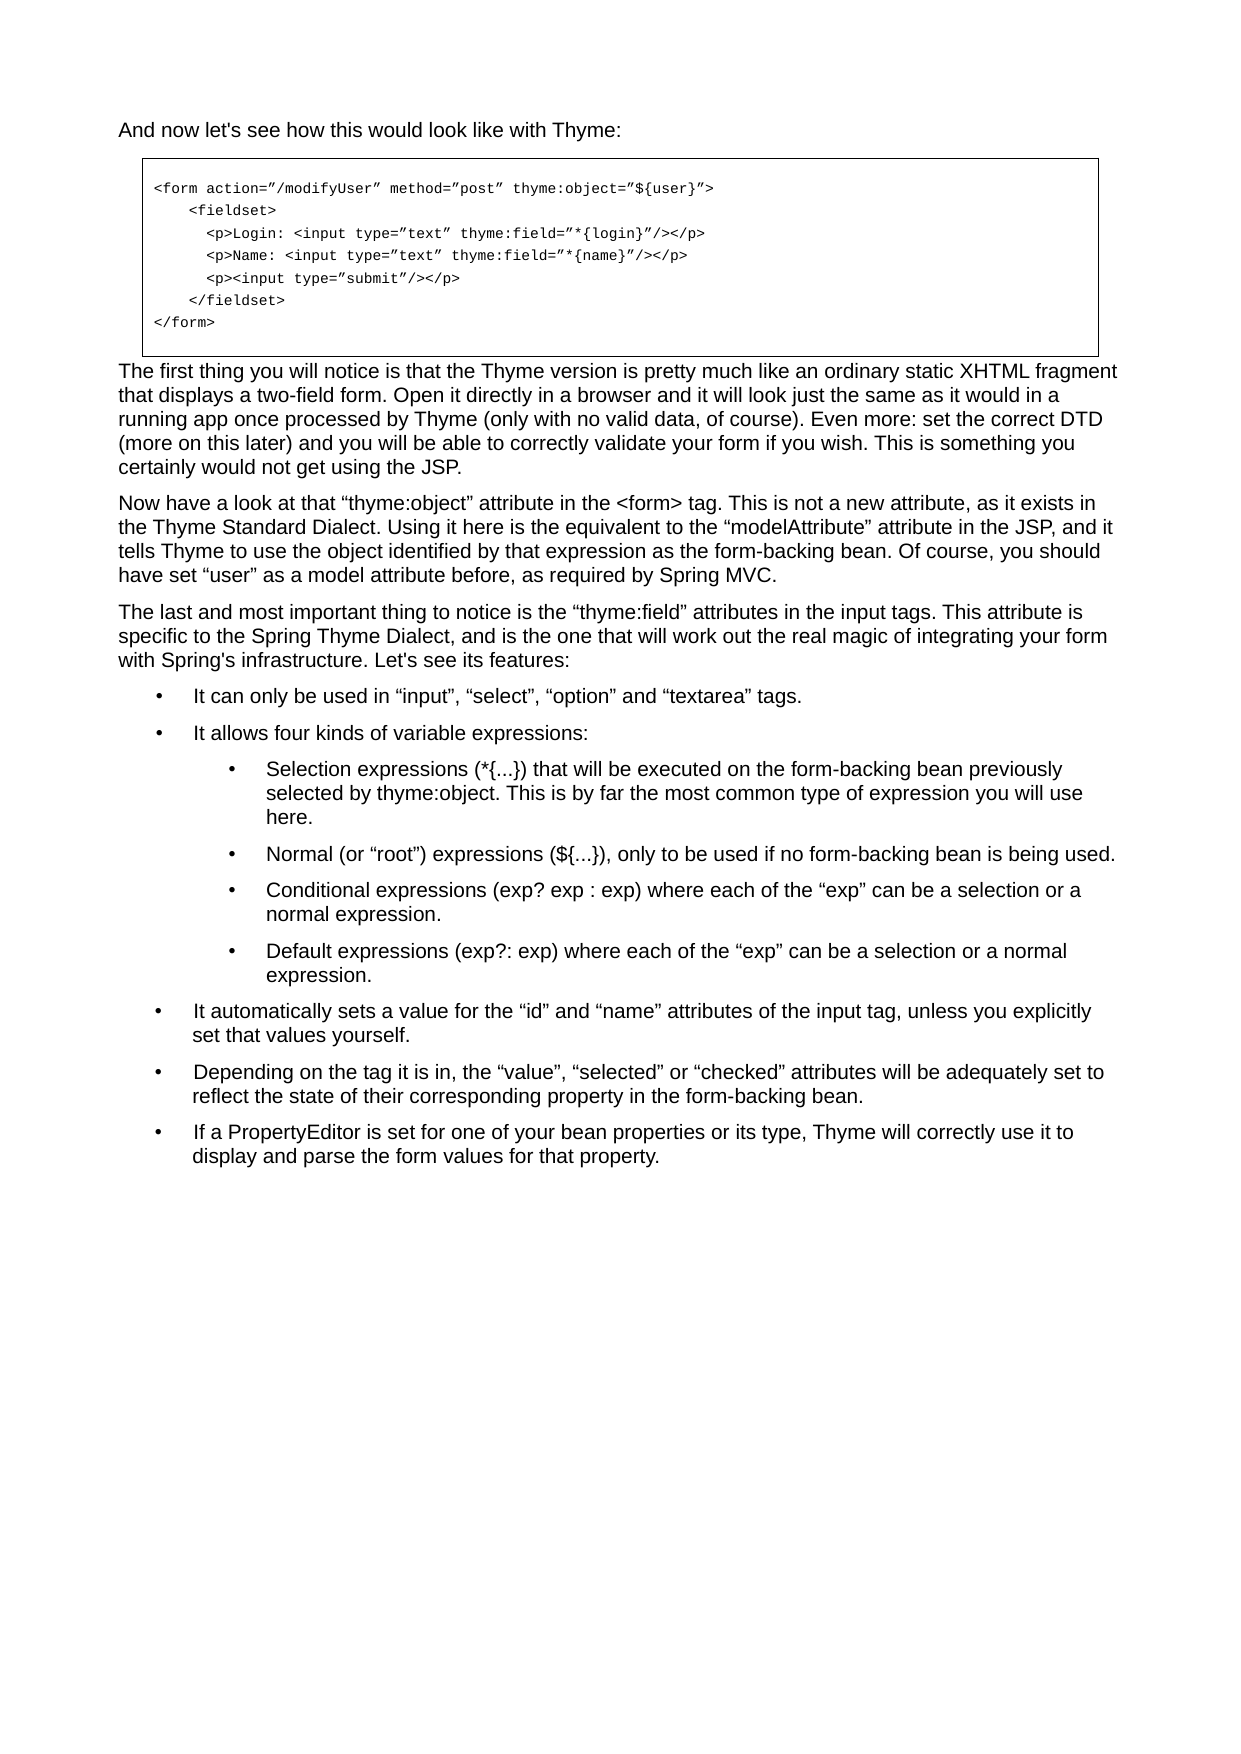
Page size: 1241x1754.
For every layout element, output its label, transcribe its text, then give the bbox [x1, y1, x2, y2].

text The first thing you will notice is that the Thyme version is pretty much like an ordinary static XHTML fragment that displays a two-field form. Open it directly in a browser and it will look just the same as it would in a running app once processed by Thyme (only with no valid data, of course). Even more: set the correct DTD (more on this later) and you will be able to correctly validate your form if you wish. This is something you certainly would not get using the JSP. [118, 359, 1122, 479]
list If a PropertyEditor is set for one of your bean properties or its type, Thyme will correctly use it to display and parse the form values for that property. [154, 1120, 1122, 1168]
list Conditional expressions (exp? exp : exp) where each of the “exp” can be a selection or a normal expression. [228, 878, 1122, 926]
text Now have a look at that “thyme:object” attribute in the <form> tag. This is not a new attribute, as it exists in the Thyme Standard Dialect. Using it here is the equivalent to the “modelAttribute” attribute in the JSP, and it tells Thyme to use the object identified by that expression as the form-backing bean. Of course, you should have set “user” as a model attribute before, as required by Spring MVC. [118, 491, 1122, 587]
list Normal (or “root”) expressions (${...}), only to be used if no form-backing bean is being used. [228, 841, 1122, 866]
text <form action=”/modifyUser” method=”post” thyme:object=”${user}”> [143, 159, 1098, 180]
text </fieldset> [143, 269, 1098, 292]
text And now let's see how this would look like with Thyme: [118, 118, 1122, 142]
text <p>Name: <input type=”text” thyme:field=”*{name}”/></p> [143, 225, 1098, 247]
list Selection expressions (*{...}) that will be executed on the form-backing bean previously selected by thyme:object. This is by far the most common type of expression you will use here. [228, 757, 1122, 829]
text <fieldset> [143, 180, 1098, 202]
list It automatically sets a value for the “id” and “name” attributes of the input tag, unless you explicitly set that values yourself. [154, 999, 1122, 1047]
text </form> [143, 292, 1098, 356]
text The last and most important thing to notice is the “thyme:field” attributes in the input tags. This attribute is specific to the Spring Thyme Dialect, and is the one that will work out the real magic of integrating your form with Spring's infrastructure. Let's see its features: [118, 599, 1122, 671]
list Depending on the tag it is in, the “value”, “selected” or “checked” attributes will be adequately set to reflect the state of their corresponding property in the form-backing bean. [154, 1059, 1122, 1108]
list Default expressions (exp?: exp) where each of the “exp” can be a selection or a normal expression. [228, 938, 1122, 987]
text <p><input type=”submit”/></p> [143, 247, 1098, 269]
text <p>Login: <input type=”text” thyme:field=”*{login}”/></p> [143, 202, 1098, 225]
list It allows four kinds of variable expressions: [156, 720, 1122, 744]
list It can only be used in “input”, “select”, “option” and “textarea” tags. [156, 684, 1122, 708]
